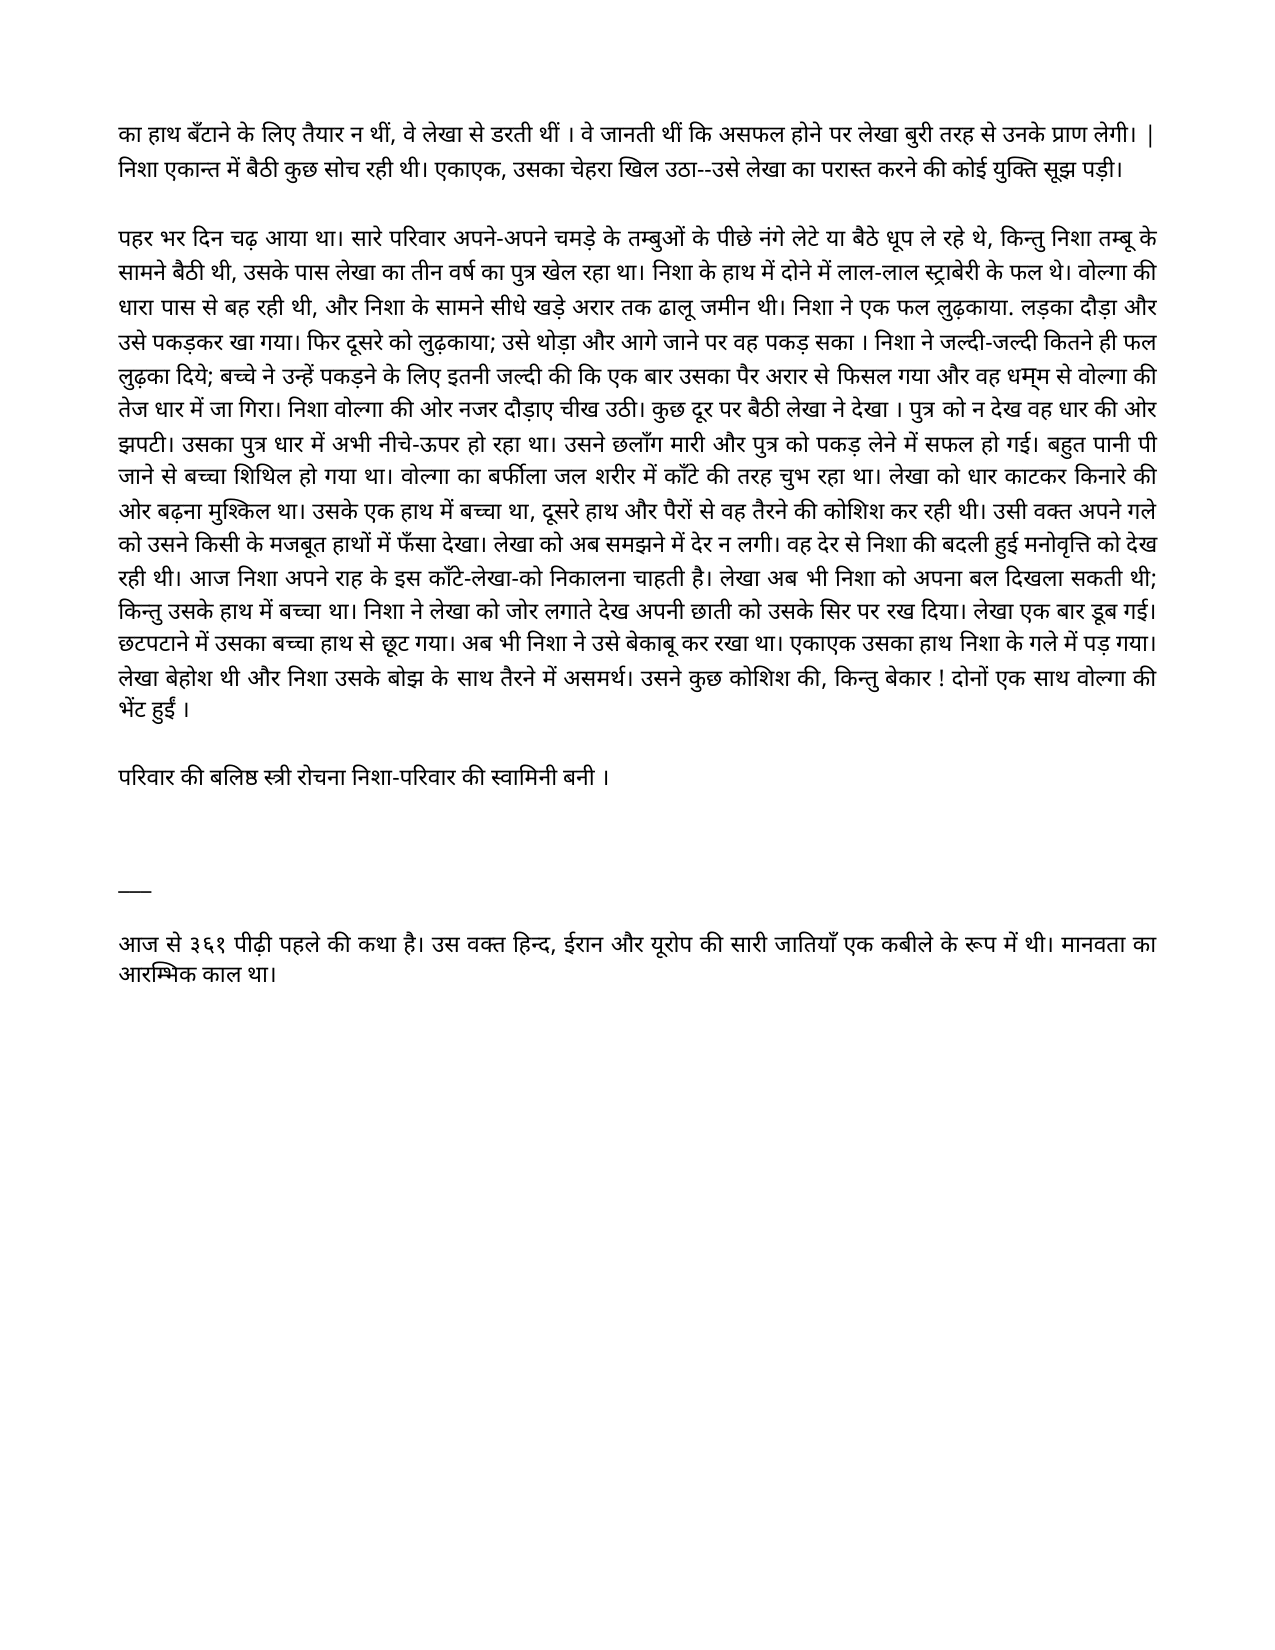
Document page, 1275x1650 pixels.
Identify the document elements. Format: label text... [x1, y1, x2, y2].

text परिवार की बलिष्ठ स्त्री रोचना निशा-परिवार की स्वामिनी बनी । [118, 761, 1157, 794]
text आज से ३६१ पीढ़ी पहले की कथा है। उस वक्त हिन्द, ईरान और यूरोप की सारी जातियाँ एक कबीले के रूप में थी। मानवता का आरम्भिक काल था। [118, 928, 1157, 992]
text ___ [118, 863, 1157, 897]
text पहर भर दिन चढ़ आया था। सारे परिवार अपने-अपने चमड़े के तम्बुओं के पीछे नंगे लेटे या बैठे धूप ले रहे थे, किन्तु निशा तम्बू के सामने बैठी थी, उसके पास लेखा का तीन वर्ष का पुत्र खेल रहा था। निशा के हाथ में दोने में लाल-लाल स्ट्राबेरी के फल थे। वोल्गा की धारा पास से बह रही थी, और निशा के सामने सीधे खड़े अरार तक ढालू जमीन थी। निशा ने एक फल लुढ़काया. लड़का दौड़ा और उसे पकड़कर खा गया। फिर दूसरे को लुढ़काया; उसे थोड़ा और आगे जाने पर वह पकड़ सका । निशा ने जल्दी-जल्दी कितने ही फल लुढ़का दिये; बच्चे ने उन्हें पकड़ने के लिए इतनी जल्दी की कि एक बार उसका पैर अरार से फिसल गया और वह धम्म से वोल्गा की तेज धार में जा गिरा। निशा वोल्गा की ओर नजर दौड़ाए चीख उठी। कुछ दूर पर बैठी लेखा ने देखा । पुत्र को न देख वह धार की ओर झपटी। उसका पुत्र धार में अभी नीचे-ऊपर हो रहा था। उसने छलाँग मारी और पुत्र को पकड़ लेने में सफल हो गई। बहुत पानी पी जाने से बच्चा शिथिल हो गया था। वोल्गा का बर्फीला जल शरीर में काँटे की तरह चुभ रहा था। लेखा को धार काटकर किनारे की ओर बढ़ना मुश्किल था। उसके एक हाथ में बच्चा था, दूसरे हाथ और पैरों से वह तैरने की कोशिश कर रही थी। उसी वक्त अपने गले को उसने किसी के मजबूत हाथों में फँसा देखा। लेखा को अब समझने में देर न लगी। वह देर से निशा की बदली हुई मनोवृत्ति को देख रही थी। आज निशा अपने राह के इस काँटे-लेखा-को निकालना चाहती है। लेखा अब भी निशा को अपना बल दिखला सकती थी; किन्तु उसके हाथ में बच्चा था। निशा ने लेखा को जोर लगाते देख अपनी छाती को उसके सिर पर रख दिया। लेखा एक बार डूब गई। छटपटाने में उसका बच्चा हाथ से छूट गया। अब भी निशा ने उसे बेकाबू कर रखा था। एकाएक उसका हाथ निशा के गले में पड़ गया। लेखा बेहोश थी और निशा उसके बोझ के साथ तैरने में असमर्थ। उसने कुछ कोशिश की, किन्तु बेकार ! दोनों एक साथ वोल्गा की भेंट हुईं । [118, 222, 1157, 727]
text का हाथ बँटाने के लिए तैयार न थीं, वे लेखा से डरती थीं । वे जानती थीं कि असफल होने पर लेखा बुरी तरह से उनके प्राण लेगी। | निशा एकान्त में बैठी कुछ सोच रही थी। एकाएक, उसका चेहरा खिल उठा--उसे लेखा का परास्त करने की कोई युक्ति सूझ पड़ी। [118, 118, 1157, 187]
